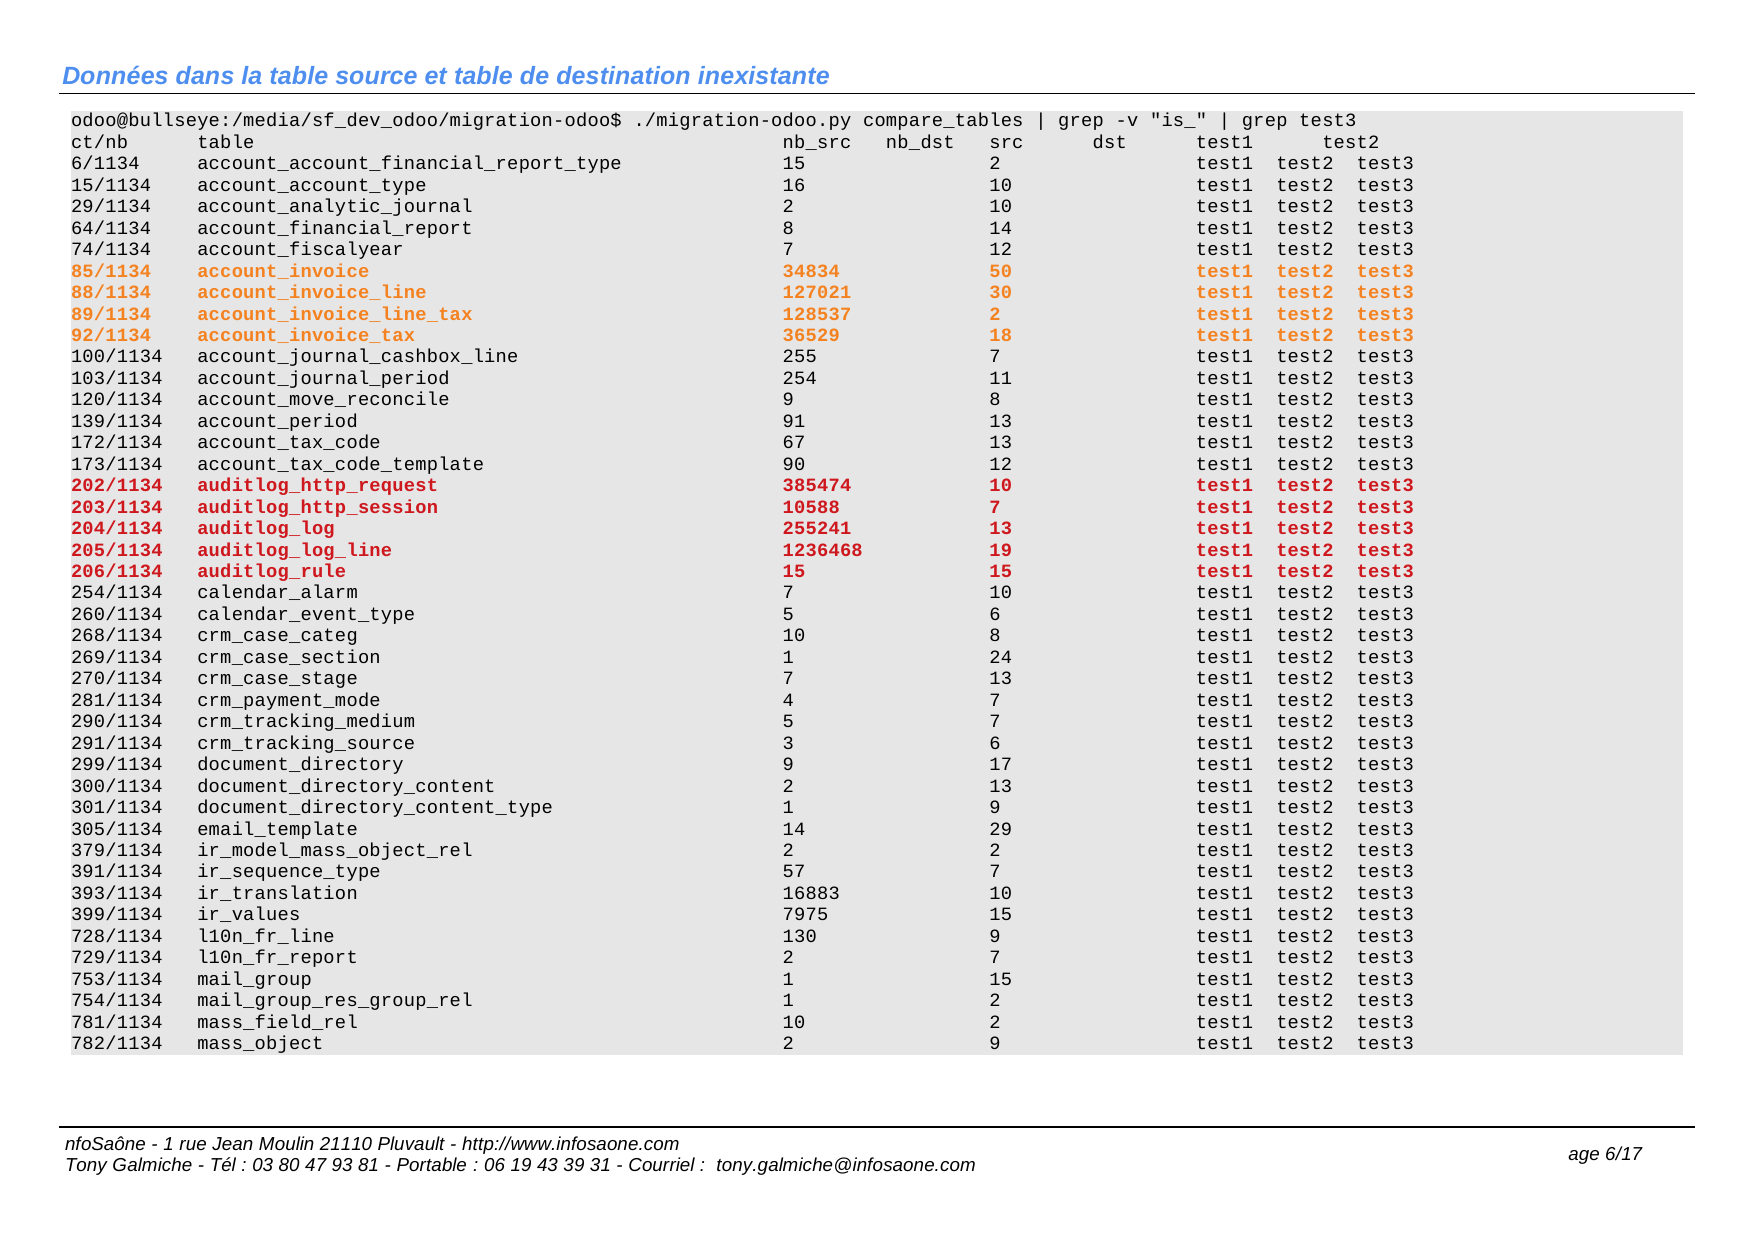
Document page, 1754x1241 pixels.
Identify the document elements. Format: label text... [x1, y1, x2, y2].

text 753/1134 mail_group 1 15 test1 test2 test3 [71, 969, 1683, 991]
text 268/1134 crm_case_categ 10 8 test1 test2 test3 [71, 626, 1683, 647]
text 290/1134 crm_tracking_medium 5 7 test1 test2 test3 [71, 712, 1683, 733]
text 203/1134 auditlog_http_session 10588 7 test1 test2 test3 [71, 497, 1683, 518]
text 754/1134 mail_group_res_group_rel 1 2 test1 test2 test3 [71, 991, 1683, 1012]
text 254/1134 calendar_alarm 7 10 test1 test2 test3 [71, 583, 1683, 604]
text ct/nb table nb_src nb_dst src dst test1 test2 [71, 132, 1683, 154]
text 269/1134 crm_case_section 1 24 test1 test2 test3 [71, 647, 1683, 669]
text 205/1134 auditlog_log_line 1236468 19 test1 test2 test3 [71, 540, 1683, 561]
text 29/1134 account_analytic_journal 2 10 test1 test2 test3 [71, 197, 1683, 218]
text 85/1134 account_invoice 34834 50 test1 test2 test3 [71, 261, 1683, 282]
text 120/1134 account_move_reconcile 9 8 test1 test2 test3 [71, 390, 1683, 411]
text 204/1134 auditlog_log 255241 13 test1 test2 test3 [71, 518, 1683, 540]
text 728/1134 l10n_fr_line 130 9 test1 test2 test3 [71, 926, 1683, 948]
text 782/1134 mass_object 2 9 test1 test2 test3 [71, 1033, 1683, 1055]
text odoo@bullseye:/media/sf_dev_odoo/migration-odoo$ ./migration-odoo.py compare_tables | grep -v "is_" | grep test3 [71, 111, 1683, 132]
text 281/1134 crm_payment_mode 4 7 test1 test2 test3 [71, 690, 1683, 712]
text 103/1134 account_journal_period 254 11 test1 test2 test3 [71, 368, 1683, 390]
text 172/1134 account_tax_code 67 13 test1 test2 test3 [71, 433, 1683, 454]
text 92/1134 account_invoice_tax 36529 18 test1 test2 test3 [71, 325, 1683, 347]
text 291/1134 crm_tracking_source 3 6 test1 test2 test3 [71, 733, 1683, 754]
text 100/1134 account_journal_cashbox_line 255 7 test1 test2 test3 [71, 347, 1683, 368]
text 781/1134 mass_field_rel 10 2 test1 test2 test3 [71, 1012, 1683, 1033]
text 393/1134 ir_translation 16883 10 test1 test2 test3 [71, 883, 1683, 905]
text 202/1134 auditlog_http_request 385474 10 test1 test2 test3 [71, 476, 1683, 497]
text 89/1134 account_invoice_line_tax 128537 2 test1 test2 test3 [71, 304, 1683, 325]
text 391/1134 ir_sequence_type 57 7 test1 test2 test3 [71, 862, 1683, 883]
text 305/1134 email_template 14 29 test1 test2 test3 [71, 819, 1683, 840]
text 270/1134 crm_case_stage 7 13 test1 test2 test3 [71, 669, 1683, 690]
text 173/1134 account_tax_code_template 90 12 test1 test2 test3 [71, 454, 1683, 476]
text 260/1134 calendar_event_type 5 6 test1 test2 test3 [71, 604, 1683, 626]
text 300/1134 document_directory_content 2 13 test1 test2 test3 [71, 776, 1683, 797]
text 299/1134 document_directory 9 17 test1 test2 test3 [71, 754, 1683, 776]
text 729/1134 l10n_fr_report 2 7 test1 test2 test3 [71, 948, 1683, 969]
text 88/1134 account_invoice_line 127021 30 test1 test2 test3 [71, 282, 1683, 304]
text 399/1134 ir_values 7975 15 test1 test2 test3 [71, 905, 1683, 926]
text 206/1134 auditlog_rule 15 15 test1 test2 test3 [71, 561, 1683, 583]
text 15/1134 account_account_type 16 10 test1 test2 test3 [71, 175, 1683, 197]
text 74/1134 account_fiscalyear 7 12 test1 test2 test3 [71, 239, 1683, 261]
text 64/1134 account_financial_report 8 14 test1 test2 test3 [71, 218, 1683, 239]
subtitle Données dans la table source et table de destination inexistante [59, 59, 1695, 93]
text 301/1134 document_directory_content_type 1 9 test1 test2 test3 [71, 797, 1683, 819]
text 139/1134 account_period 91 13 test1 test2 test3 [71, 411, 1683, 433]
text 379/1134 ir_model_mass_object_rel 2 2 test1 test2 test3 [71, 840, 1683, 862]
text 6/1134 account_account_financial_report_type 15 2 test1 test2 test3 [71, 154, 1683, 175]
